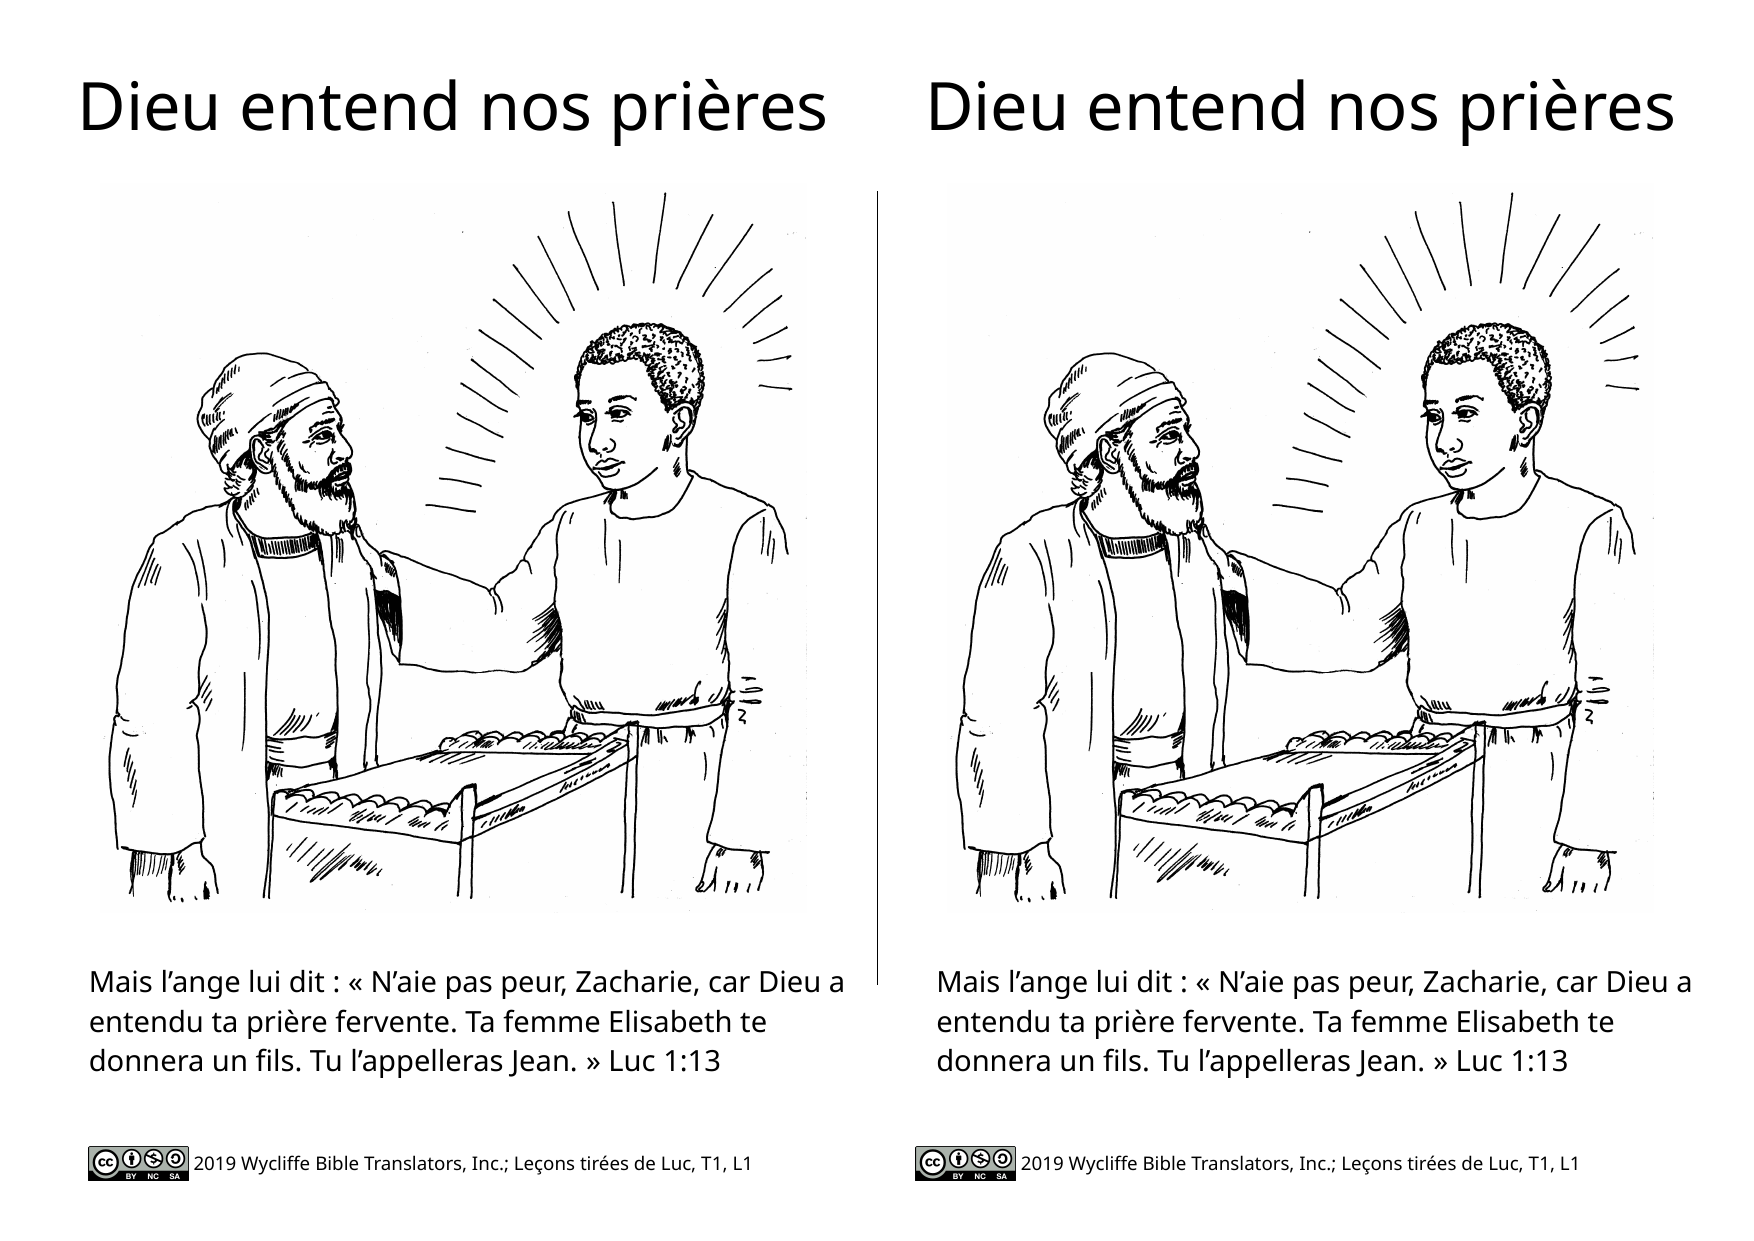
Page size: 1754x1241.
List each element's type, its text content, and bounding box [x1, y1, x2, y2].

picture [915, 1146, 1016, 1181]
picture [100, 183, 807, 913]
picture [88, 1146, 189, 1181]
text Dieu entend nos prières [59, 59, 847, 150]
picture [947, 183, 1654, 913]
text Mais l’ange lui dit : « N’aie pas peur, Zacharie, car Dieu a entendu ta prière fervente. Ta femme Elisabeth te donnera un fils. Tu l’appelleras Jean. » Luc 1:13 [936, 961, 1695, 1080]
text Mais l’ange lui dit : « N’aie pas peur, Zacharie, car Dieu a entendu ta prière fervente. Ta femme Elisabeth te donnera un fils. Tu l’appelleras Jean. » Luc 1:13 [88, 961, 847, 1080]
text Dieu entend nos prières [906, 59, 1695, 150]
